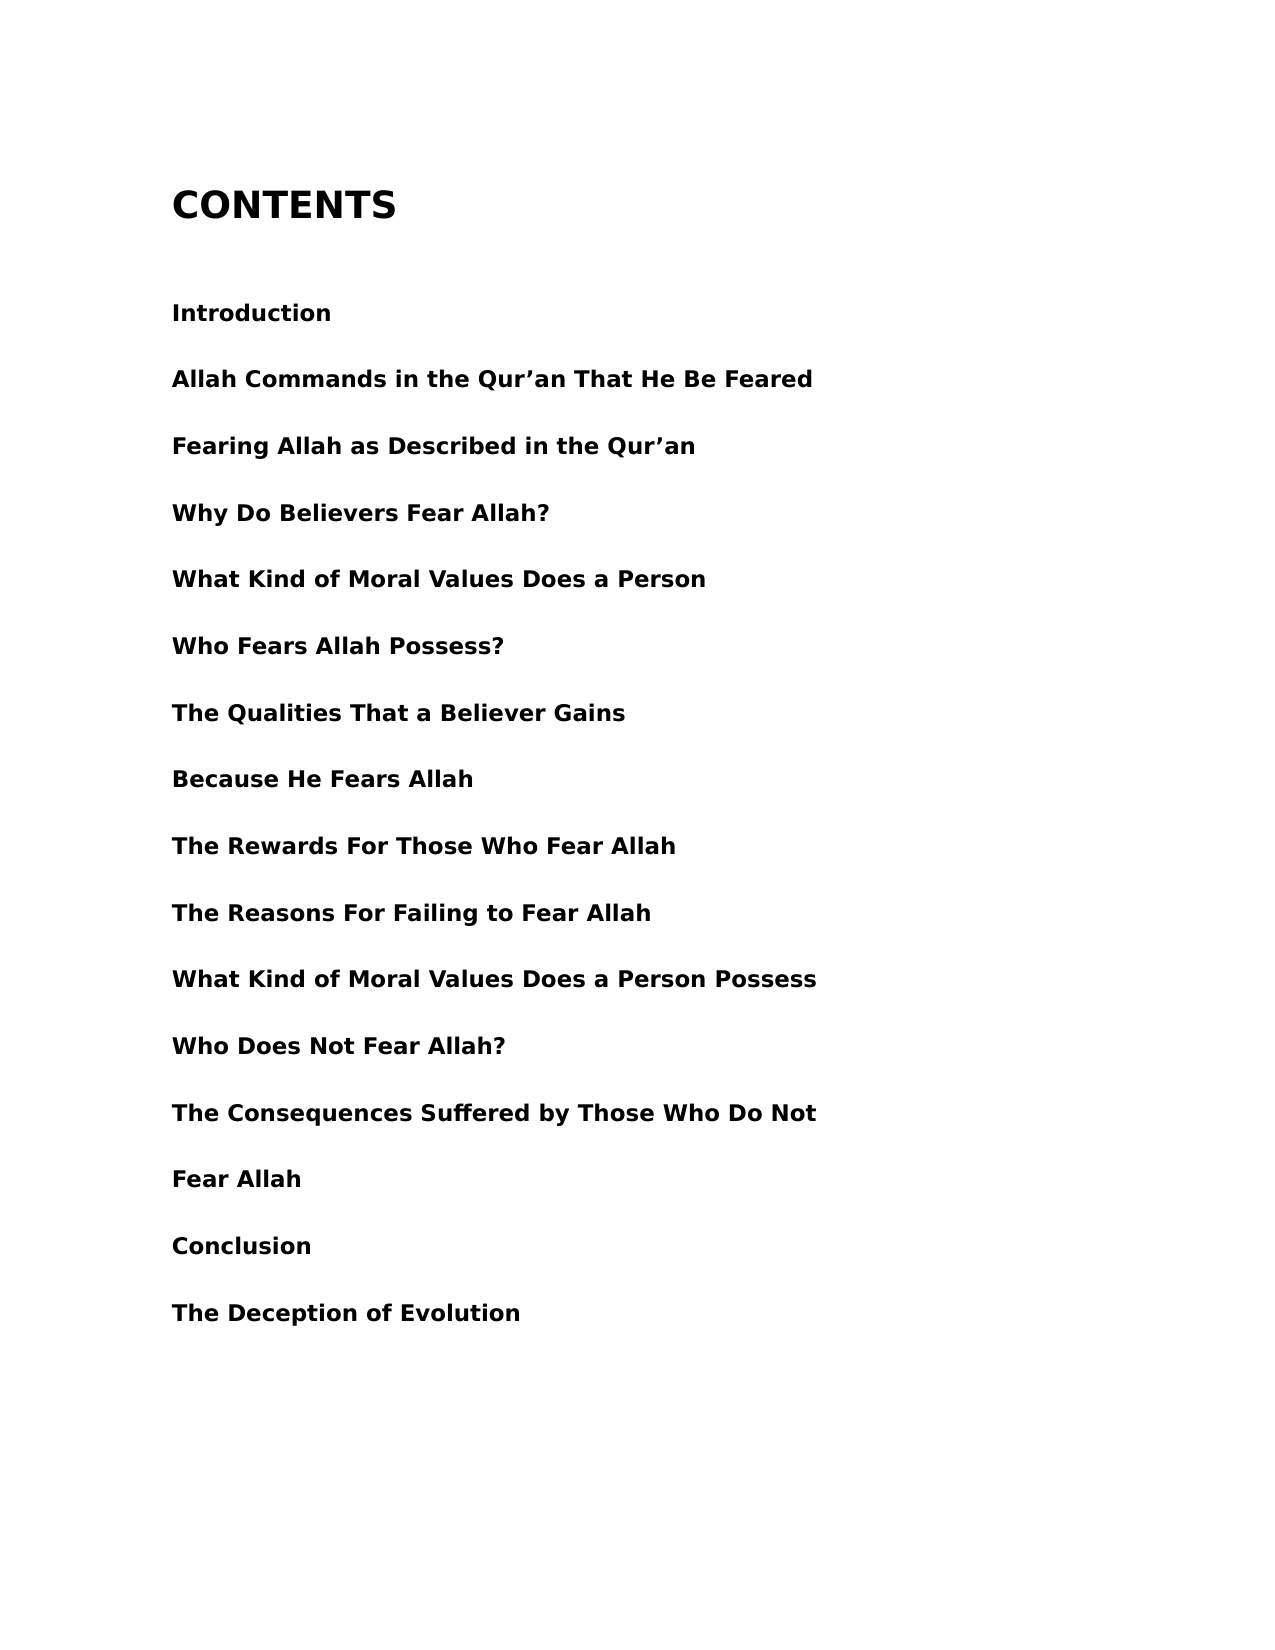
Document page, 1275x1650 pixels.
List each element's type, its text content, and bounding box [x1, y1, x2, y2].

text The Qualities That a Believer Gains [112, 694, 1162, 728]
text Why Do Believers Fear Allah? [112, 494, 1162, 528]
text Fearing Allah as Described in the Qur’an [112, 428, 1162, 461]
text Introduction [112, 294, 1162, 328]
text Because He Fears Allah [112, 761, 1162, 794]
text The Rewards For Those Who Fear Allah [112, 828, 1162, 861]
text CONTENTS [112, 184, 1162, 228]
text What Kind of Moral Values Does a Person Possess [112, 961, 1162, 994]
text Fear Allah [112, 1161, 1162, 1194]
text The Deception of Evolution [112, 1294, 1162, 1328]
text Allah Commands in the Qur’an That He Be Feared [112, 361, 1162, 394]
text Conclusion [112, 1228, 1162, 1261]
text Who Fears Allah Possess? [112, 628, 1162, 661]
text What Kind of Moral Values Does a Person [112, 561, 1162, 594]
text Who Does Not Fear Allah? [112, 1028, 1162, 1061]
text The Consequences Suffered by Those Who Do Not [112, 1094, 1162, 1128]
text The Reasons For Failing to Fear Allah [112, 894, 1162, 928]
